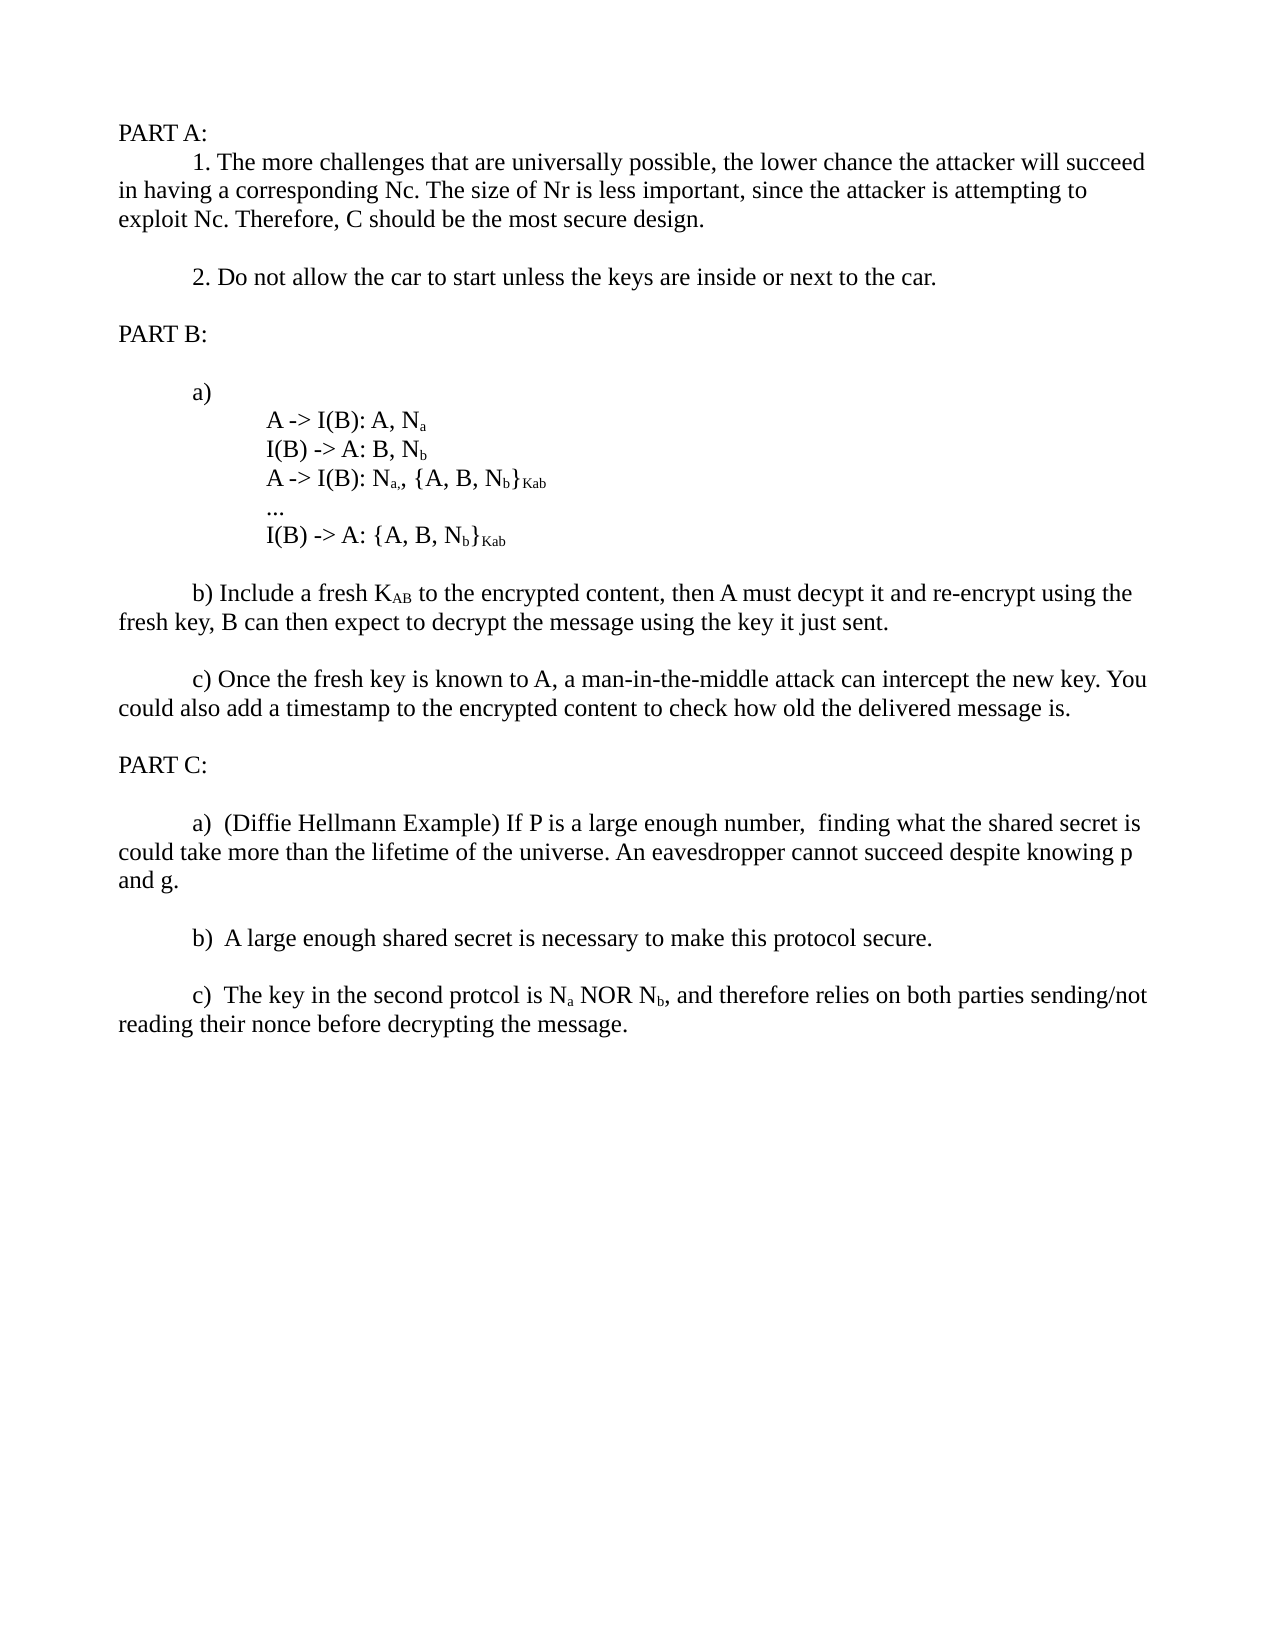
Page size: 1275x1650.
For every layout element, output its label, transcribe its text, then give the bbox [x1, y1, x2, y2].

text 2. Do not allow the car to start unless the keys are inside or next to the car. [118, 262, 1157, 291]
text PART A: [118, 118, 1157, 147]
text A -> I(B): A, Na [118, 406, 1157, 434]
text a) (Diffie Hellmann Example) If P is a large enough number, finding what the shared secret is could take more than the lifetime of the universe. An eavesdropper cannot succeed despite knowing p and g. [118, 808, 1157, 894]
text ... [118, 492, 1157, 521]
text I(B) -> A: {A, B, Nb}Kab [118, 521, 1157, 549]
text b) A large enough shared secret is necessary to make this protocol secure. [118, 923, 1157, 952]
text I(B) -> A: B, Nb [118, 434, 1157, 463]
text c) The key in the second protcol is Na NOR Nb, and therefore relies on both parties sending/not reading their nonce before decrypting the message. [118, 981, 1157, 1038]
text b) Include a fresh KAB to the encrypted content, then A must decypt it and re-encrypt using the fresh key, B can then expect to decrypt the message using the key it just sent. [118, 578, 1157, 636]
text a) [118, 377, 1157, 406]
text A -> I(B): Na,, {A, B, Nb}Kab [118, 463, 1157, 492]
text PART C: [118, 751, 1157, 779]
text c) Once the fresh key is known to A, a man-in-the-middle attack can intercept the new key. You could also add a timestamp to the encrypted content to check how old the delivered message is. [118, 664, 1157, 722]
text PART B: [118, 319, 1157, 348]
text 1. The more challenges that are universally possible, the lower chance the attacker will succeed in having a corresponding Nc. The size of Nr is less important, since the attacker is attempting to exploit Nc. Therefore, C should be the most secure design. [118, 147, 1157, 233]
